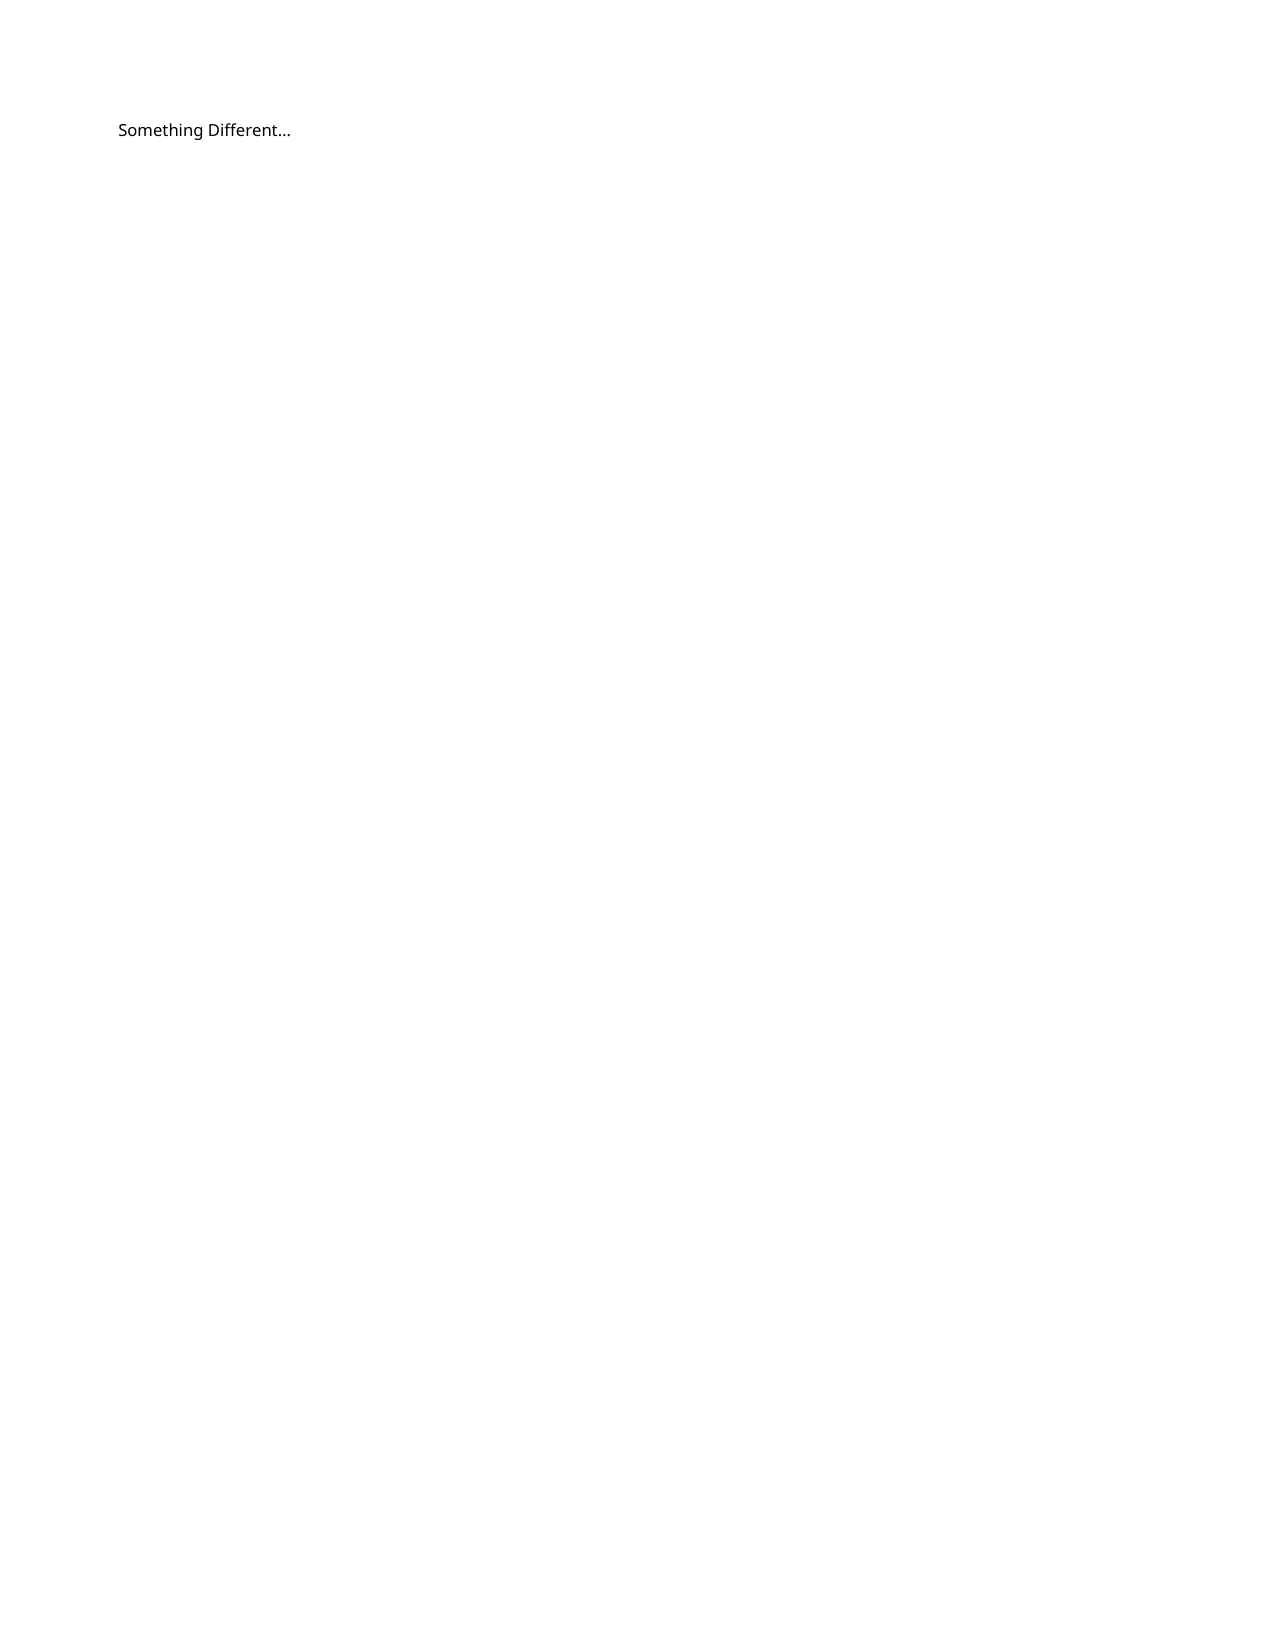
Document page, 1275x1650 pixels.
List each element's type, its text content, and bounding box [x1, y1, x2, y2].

text Something Different… [118, 118, 1157, 141]
